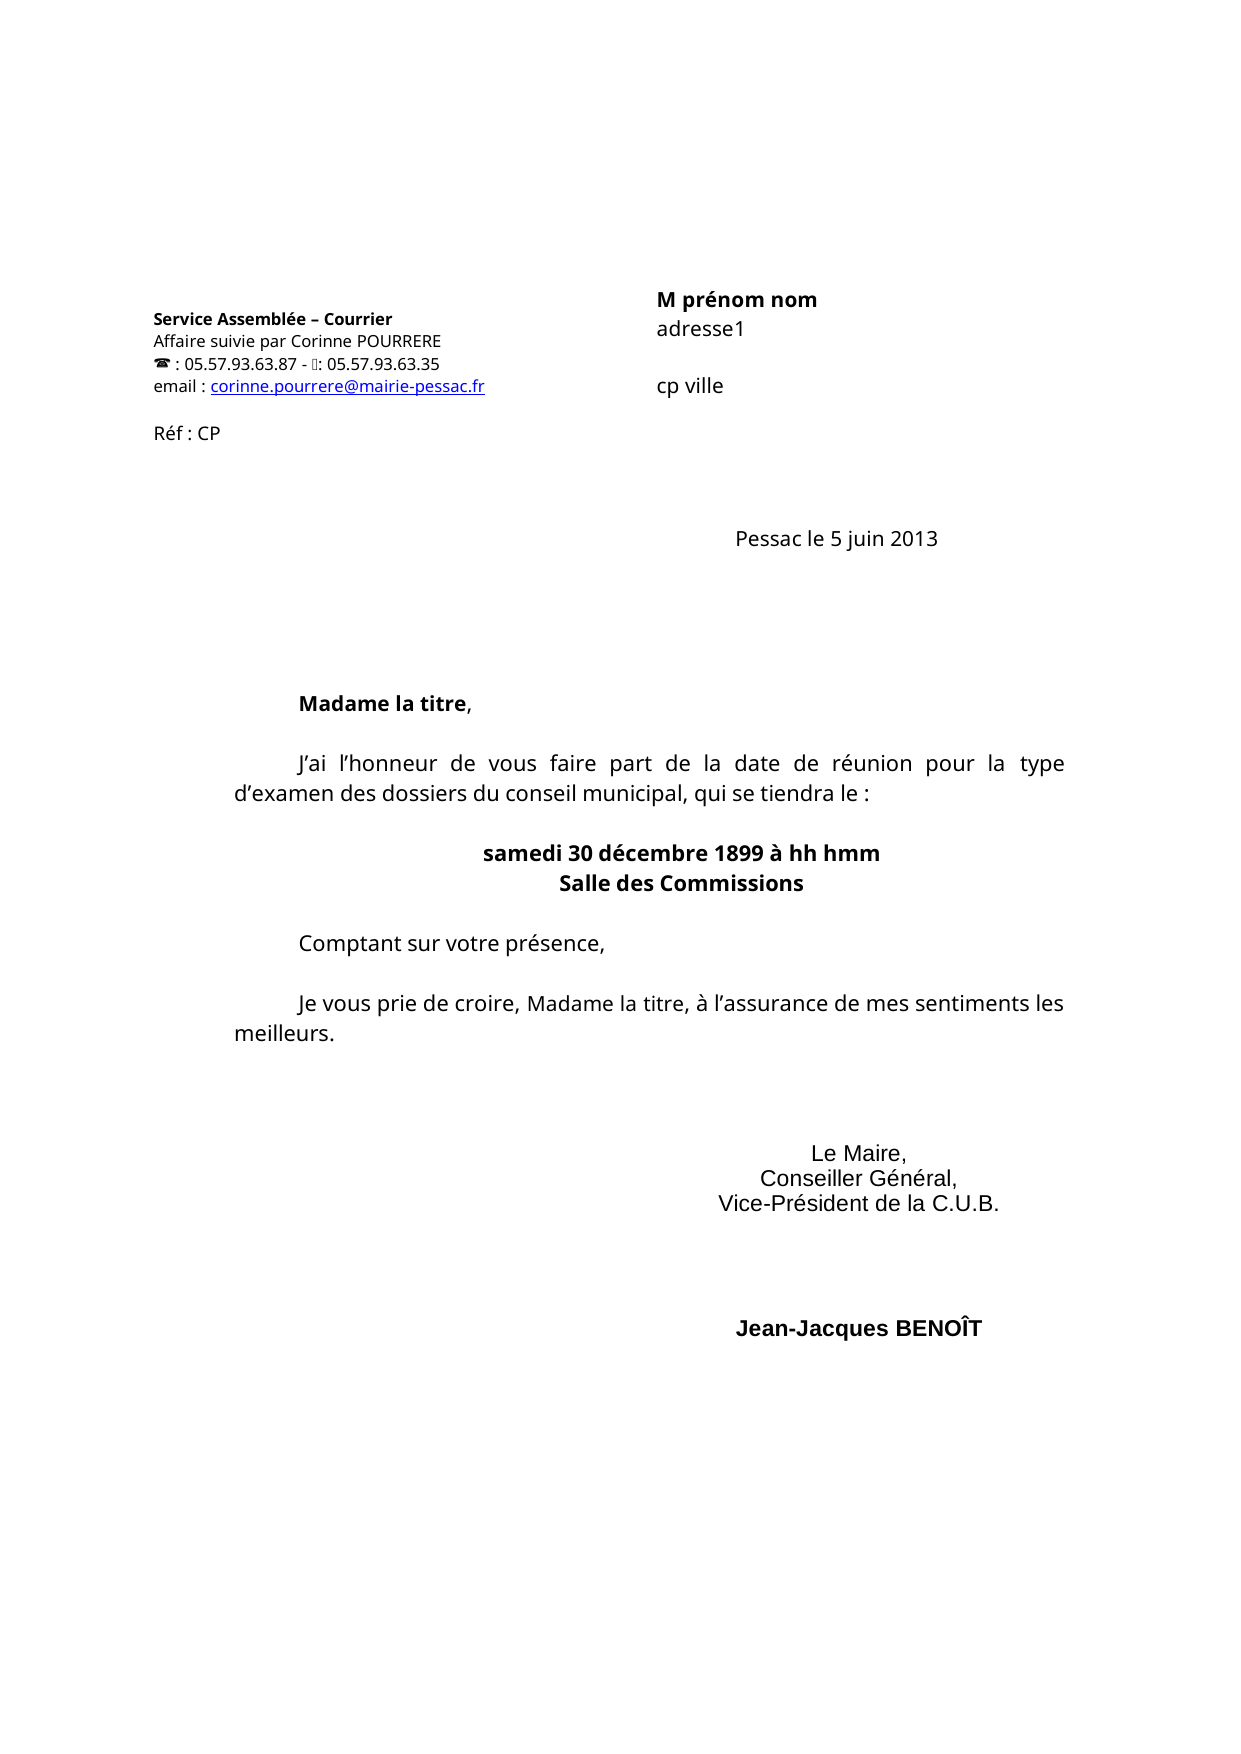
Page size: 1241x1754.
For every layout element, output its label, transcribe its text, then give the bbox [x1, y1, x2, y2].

text Conseiller Général, [234, 1167, 1065, 1192]
text Comptant sur votre présence, [234, 927, 1065, 957]
text Je vous prie de croire, Madame la titre, à l’assurance de mes sentiments les meilleurs. [234, 987, 1065, 1047]
text Jean-Jacques BENOÎT [234, 1317, 1065, 1342]
table_header Service Assemblée – Courrier Affaire suivie par Corinne POURRERE  : 05.57.93.63.87 - : 05.57.93.63.35 email : corinne.pourrere@mairie-pessac.fr Réf : CP [148, 279, 647, 452]
text Salle des Commissions [234, 867, 1065, 897]
text Le Maire, [234, 1142, 1065, 1167]
text J’ai l’honneur de vous faire part de la date de réunion pour la type d’examen des dossiers du conseil municipal, qui se tiendra le : [234, 747, 1065, 807]
table_header M prénom nom adresse1 cp ville [648, 279, 1093, 452]
text Pessac le 5 juin 2013 [148, 524, 1093, 552]
text samedi 30 décembre 1899 à hh hmm [234, 837, 1065, 867]
text Madame la titre, [234, 687, 1065, 717]
text Vice-Président de la C.U.B. [234, 1192, 1065, 1217]
